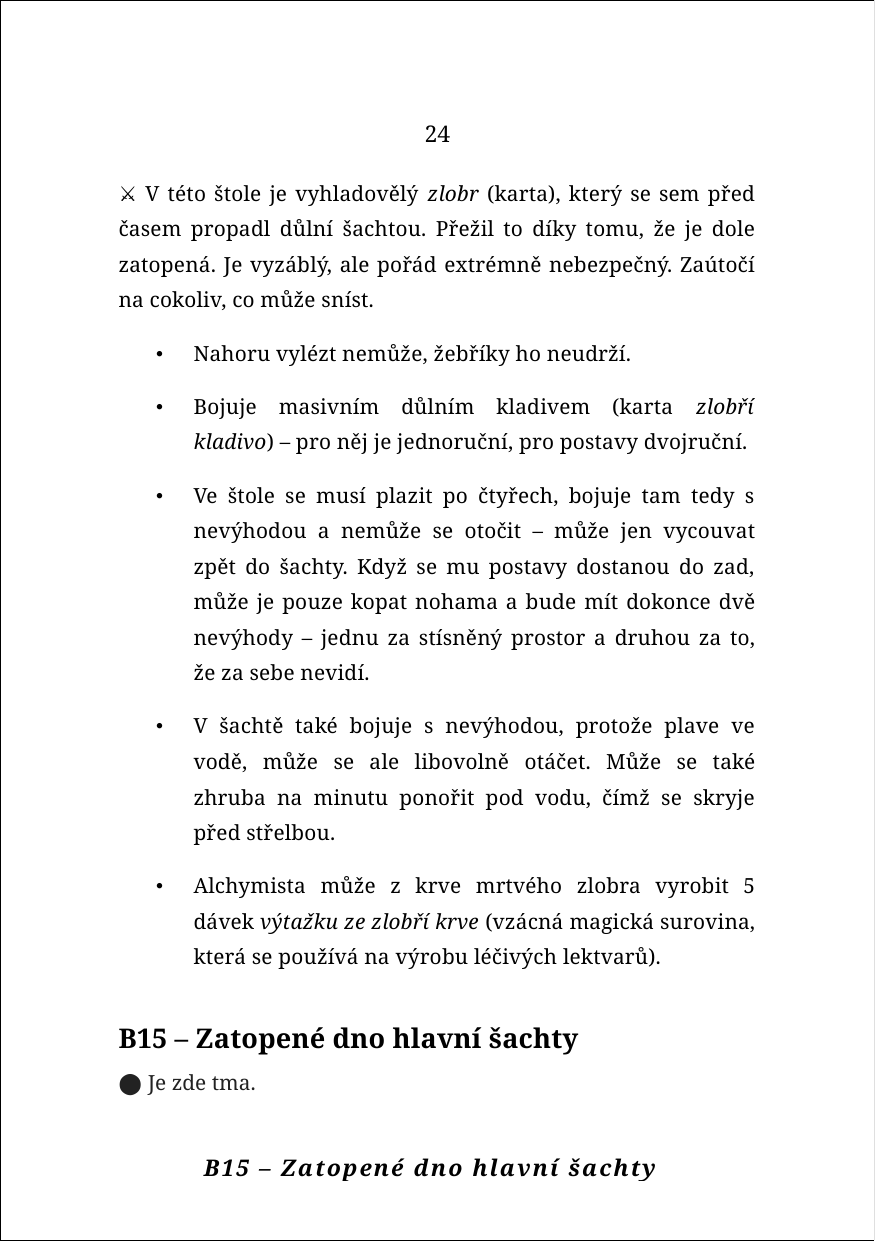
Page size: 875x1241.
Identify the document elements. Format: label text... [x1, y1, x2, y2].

list V šachtě také bojuje s nevýhodou, protože plave ve vodě, může se ale libovolně otáčet. Může se také zhruba na minutu ponořit pod vodu, čímž se skryje před střelbou. [156, 712, 756, 847]
list Nahoru vylézt nemůže, žebříky ho neudrží. [156, 339, 756, 367]
subtitle B15 – Zatopené dno hlavní šachty [118, 1019, 756, 1056]
text ⬤ Je zde tma. [118, 1068, 756, 1096]
list Alchymista může z krve mrtvého zlobra vyrobit 5 dávek výtažku ze zlobří krve (vzácná magická surovina, která se používá na výrobu léčivých lektvarů). [156, 871, 756, 971]
text ⚔ V této štole je vyhladovělý zlobr (karta), který se sem před časem propadl důlní šachtou. Přežil to díky tomu, že je dole zatopená. Je vyzáblý, ale pořád extrémně nebezpečný. Zaútočí na cokoliv, co může sníst. [118, 179, 756, 314]
list Ve štole se musí plazit po čtyřech, bojuje tam tedy s nevýhodou a nemůže se otočit – může jen vycouvat zpět do šachty. Když se mu postavy dostanou do zad, může je pouze kopat nohama a bude mít dokonce dvě nevýhody – jednu za stísněný prostor a druhou za to, že za sebe nevidí. [156, 481, 756, 687]
list Bojuje masivním důlním kladivem (karta zlobří kladivo) – pro něj je jednoruční, pro postavy dvojruční. [156, 392, 756, 456]
